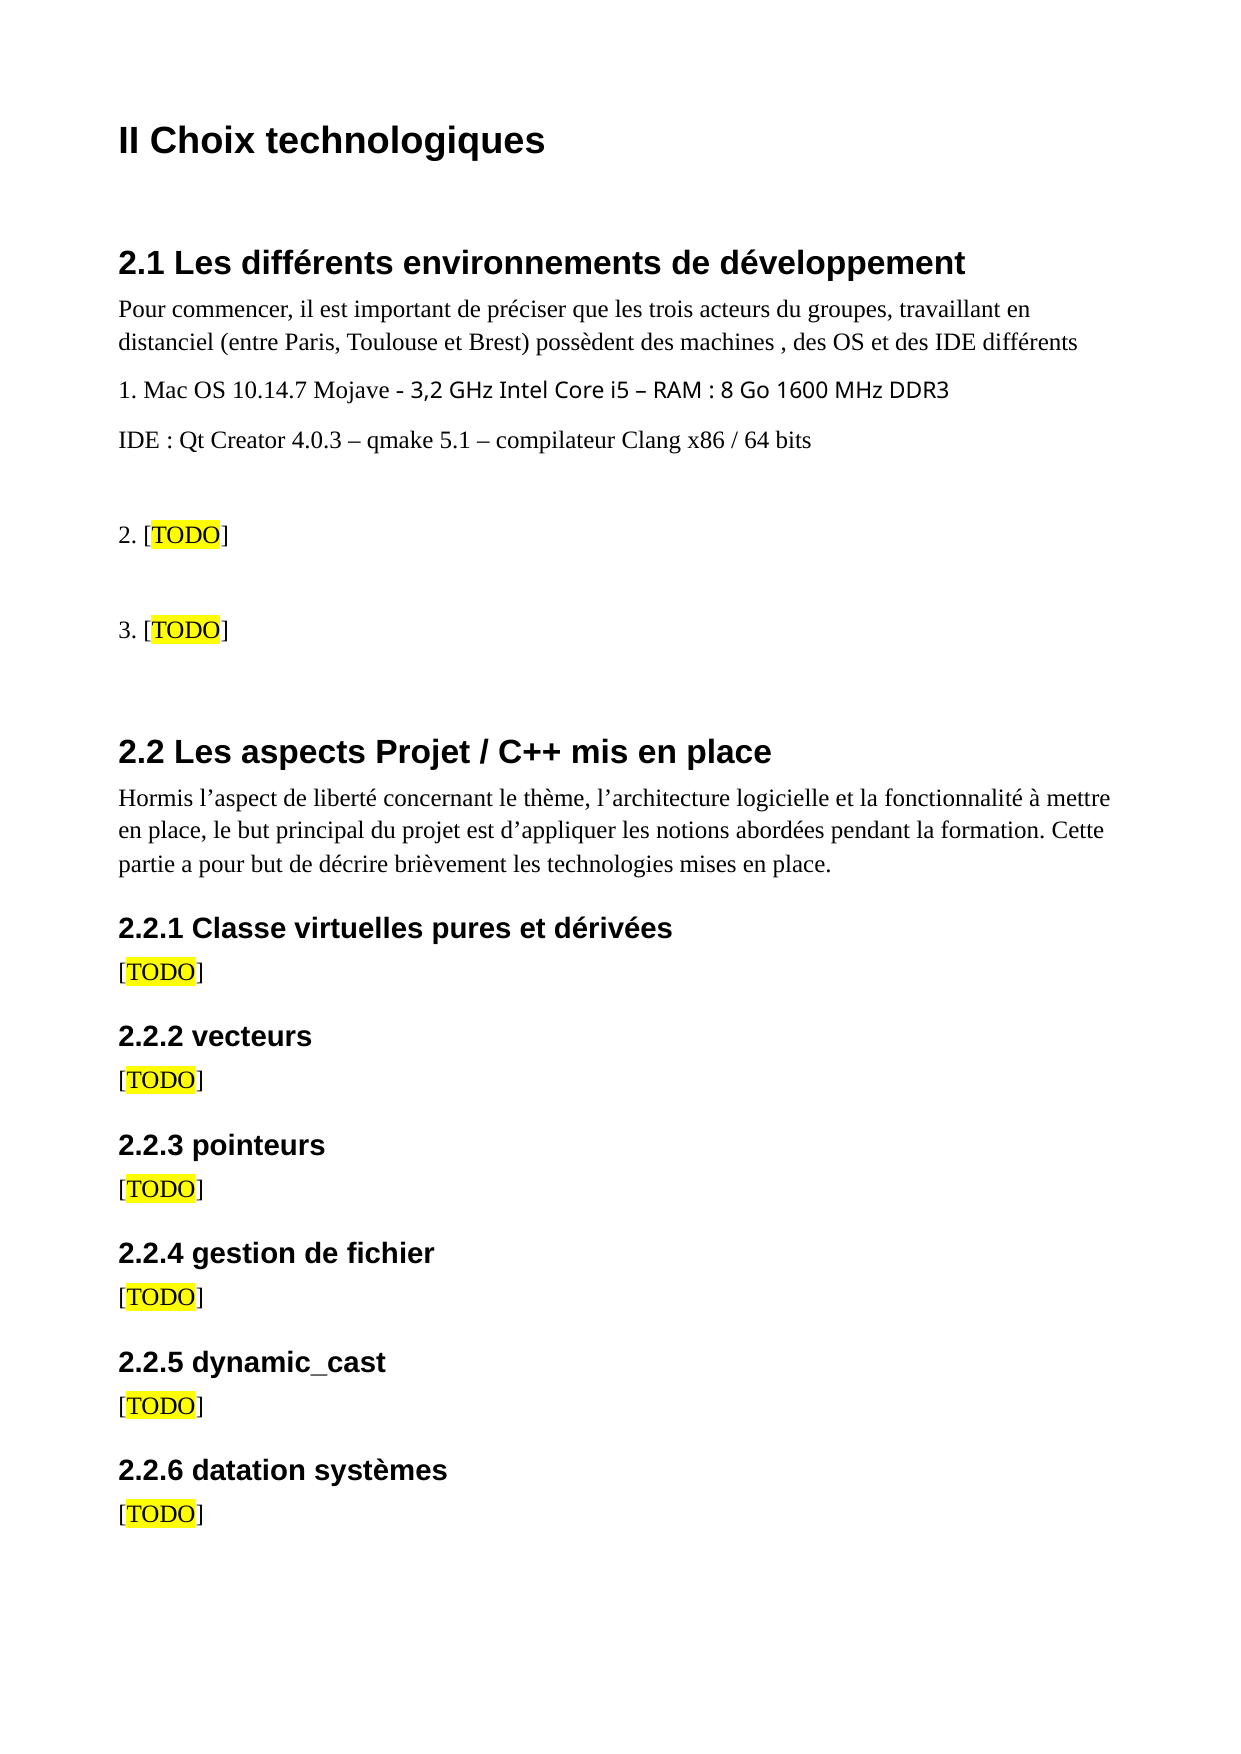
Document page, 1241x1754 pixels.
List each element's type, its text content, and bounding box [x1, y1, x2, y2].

text Pour commencer, il est important de préciser que les trois acteurs du groupes, travaillant en distanciel (entre Paris, Toulouse et Brest) possèdent des machines , des OS et des IDE différents [118, 294, 1122, 356]
text [TODO] [118, 1282, 1122, 1311]
subtitle 2.2.1 Classe virtuelles pures et dérivées [118, 911, 1122, 944]
text 3. [TODO] [118, 615, 1122, 644]
text [TODO] [118, 1066, 1122, 1094]
text Hormis l’aspect de liberté concernant le thème, l’architecture logicielle et la fonctionnalité à mettre en place, le but principal du projet est d’appliquer les notions abordées pendant la formation. Cette partie a pour but de décrire brièvement les technologies mises en place. [118, 783, 1122, 877]
subtitle 2.1 Les différents environnements de développement [118, 243, 1122, 281]
text [TODO] [118, 1391, 1122, 1419]
text [TODO] [118, 1499, 1122, 1528]
subtitle II Choix technologiques [118, 118, 1122, 162]
subtitle 2.2.2 vecteurs [118, 1019, 1122, 1053]
subtitle 2.2 Les aspects Projet / C++ mis en place [118, 731, 1122, 770]
subtitle 2.2.5 dynamic_cast [118, 1344, 1122, 1378]
text 1. Mac OS 10.14.7 Mojave - 3,2 GHz Intel Core i5 – RAM : 8 Go 1600 MHz DDR3 [118, 374, 1122, 406]
text [TODO] [118, 1174, 1122, 1203]
subtitle 2.2.4 gestion de fichier [118, 1236, 1122, 1270]
text 2. [TODO] [118, 520, 1122, 549]
text IDE : Qt Creator 4.0.3 – qmake 5.1 – compilateur Clang x86 / 64 bits [118, 425, 1122, 454]
subtitle 2.2.3 pointeurs [118, 1128, 1122, 1161]
subtitle 2.2.6 datation systèmes [118, 1453, 1122, 1487]
text [TODO] [118, 957, 1122, 986]
